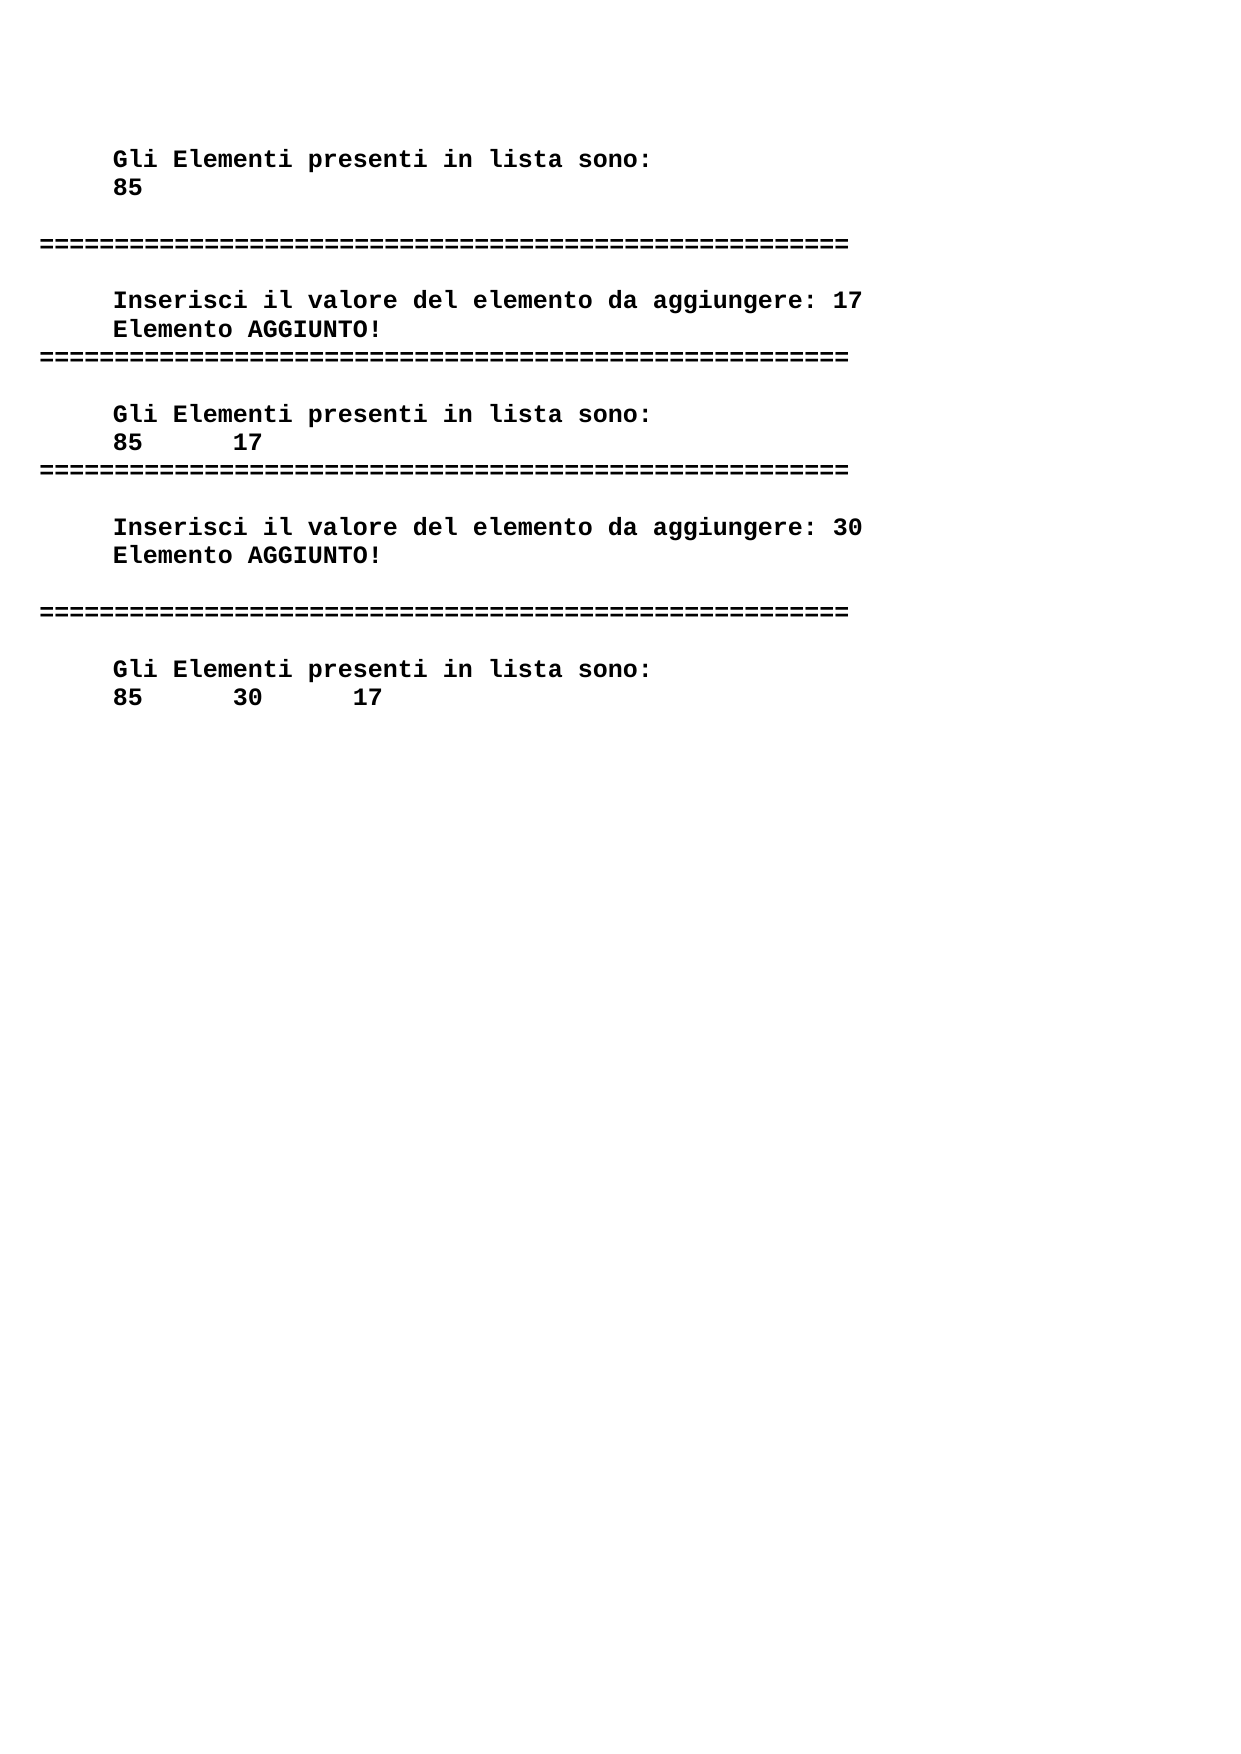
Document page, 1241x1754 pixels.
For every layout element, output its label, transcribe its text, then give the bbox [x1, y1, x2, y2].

text Elemento AGGIUNTO! [39, 543, 1197, 571]
text 85 30 17 [39, 685, 1197, 713]
text Elemento AGGIUNTO! [39, 316, 1197, 345]
text Gli Elementi presenti in lista sono: [39, 656, 1197, 685]
text ====================================================== [39, 600, 1197, 628]
text Gli Elementi presenti in lista sono: [39, 146, 1197, 175]
text ====================================================== [39, 231, 1197, 260]
text 85 [39, 175, 1197, 203]
text Gli Elementi presenti in lista sono: [39, 401, 1197, 430]
text Inserisci il valore del elemento da aggiungere: 30 [39, 515, 1197, 543]
text ====================================================== [39, 345, 1197, 373]
text Inserisci il valore del elemento da aggiungere: 17 [39, 288, 1197, 316]
text ====================================================== [39, 458, 1197, 486]
text 85 17 [39, 430, 1197, 458]
